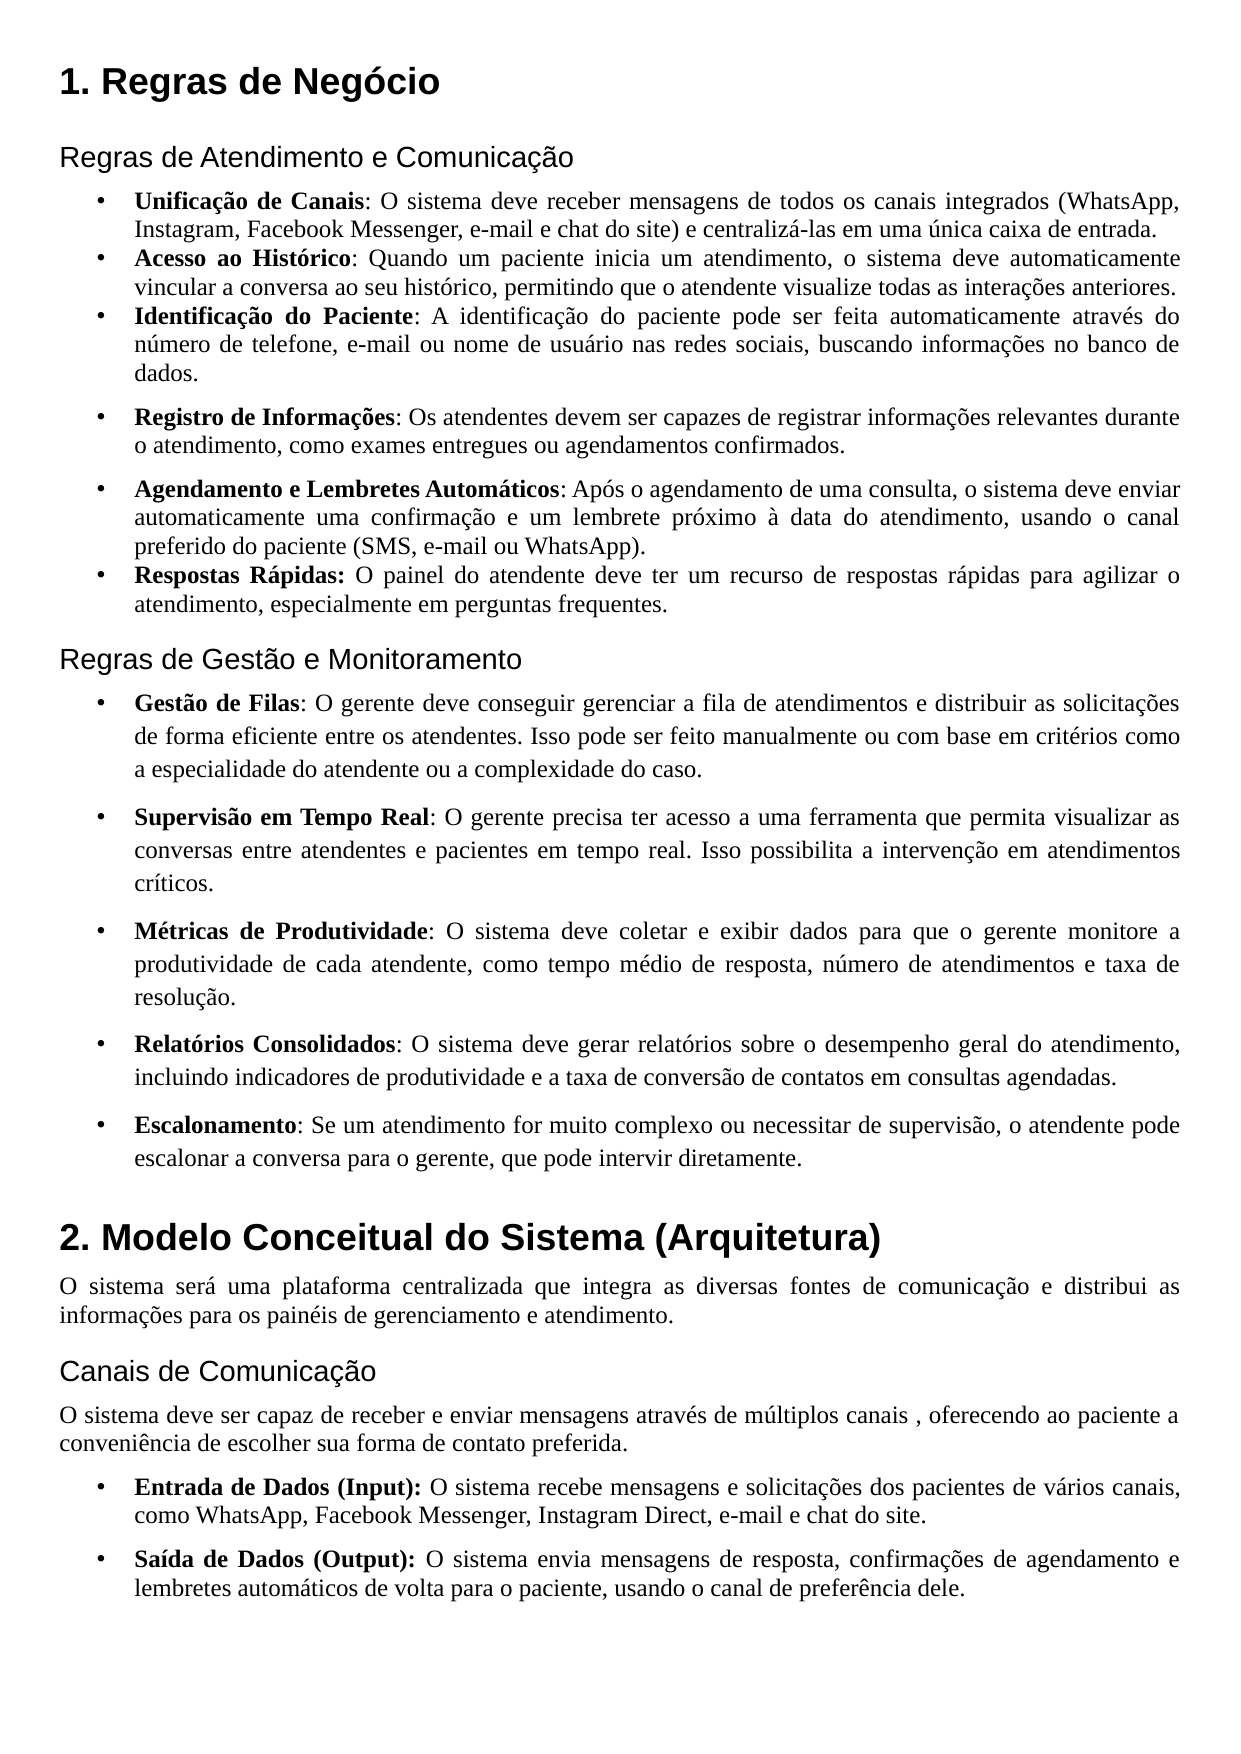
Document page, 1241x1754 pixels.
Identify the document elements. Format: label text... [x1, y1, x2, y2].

subtitle Regras de Gestão e Monitoramento [59, 642, 1181, 676]
list Métricas de Produtividade: O sistema deve coletar e exibir dados para que o gerente monitore a produtividade de cada atendente, como tempo médio de resposta, número de atendimentos e taxa de resolução. [97, 916, 1181, 1011]
list Gestão de Filas: O gerente deve conseguir gerenciar a fila de atendimentos e distribuir as solicitações de forma eficiente entre os atendentes. Isso pode ser feito manualmente ou com base em critérios como a especialidade do atendente ou a complexidade do caso. [97, 688, 1181, 783]
text O sistema será uma plataforma centralizada que integra as diversas fontes de comunicação e distribui as informações para os painéis de gerenciamento e atendimento. [59, 1271, 1181, 1329]
list Relatórios Consolidados: O sistema deve gerar relatórios sobre o desempenho geral do atendimento, incluindo indicadores de produtividade e a taxa de conversão de contatos em consultas agendadas. [97, 1029, 1181, 1091]
subtitle 2. Modelo Conceitual do Sistema (Arquitetura) [59, 1216, 1181, 1259]
list Acesso ao Histórico: Quando um paciente inicia um atendimento, o sistema deve automaticamente vincular a conversa ao seu histórico, permitindo que o atendente visualize todas as interações anteriores. [97, 243, 1181, 301]
list Entrada de Dados (Input): O sistema recebe mensagens e solicitações dos pacientes de vários canais, como WhatsApp, Facebook Messenger, Instagram Direct, e-mail e chat do site. [97, 1472, 1181, 1529]
subtitle 1. Regras de Negócio [59, 59, 1181, 102]
text O sistema deve ser capaz de receber e enviar mensagens através de múltiplos canais , oferecendo ao paciente a conveniência de escolher sua forma de contato preferida. [59, 1400, 1181, 1457]
list Saída de Dados (Output): O sistema envia mensagens de resposta, confirmações de agendamento e lembretes automáticos de volta para o paciente, usando o canal de preferência dele. [97, 1544, 1181, 1601]
list Supervisão em Tempo Real: O gerente precisa ter acesso a uma ferramenta que permita visualizar as conversas entre atendentes e pacientes em tempo real. Isso possibilita a intervenção em atendimentos críticos. [97, 802, 1181, 897]
list Escalonamento: Se um atendimento for muito complexo ou necessitar de supervisão, o atendente pode escalonar a conversa para o gerente, que pode intervir diretamente. [97, 1110, 1181, 1172]
list Identificação do Paciente: A identificação do paciente pode ser feita automaticamente através do número de telefone, e-mail ou nome de usuário nas redes sociais, buscando informações no banco de dados. [97, 301, 1181, 387]
subtitle Canais de Comunicação [59, 1354, 1181, 1387]
list Respostas Rápidas: O painel do atendente deve ter um recurso de respostas rápidas para agilizar o atendimento, especialmente em perguntas frequentes. [97, 560, 1181, 617]
subtitle Regras de Atendimento e Comunicação [59, 140, 1181, 173]
list Unificação de Canais: O sistema deve receber mensagens de todos os canais integrados (WhatsApp, Instagram, Facebook Messenger, e-mail e chat do site) e centralizá-las em uma única caixa de entrada. [97, 186, 1181, 243]
list Registro de Informações: Os atendentes devem ser capazes de registrar informações relevantes durante o atendimento, como exames entregues ou agendamentos confirmados. [97, 402, 1181, 459]
list Agendamento e Lembretes Automáticos: Após o agendamento de uma consulta, o sistema deve enviar automaticamente uma confirmação e um lembrete próximo à data do atendimento, usando o canal preferido do paciente (SMS, e-mail ou WhatsApp). [97, 474, 1181, 560]
